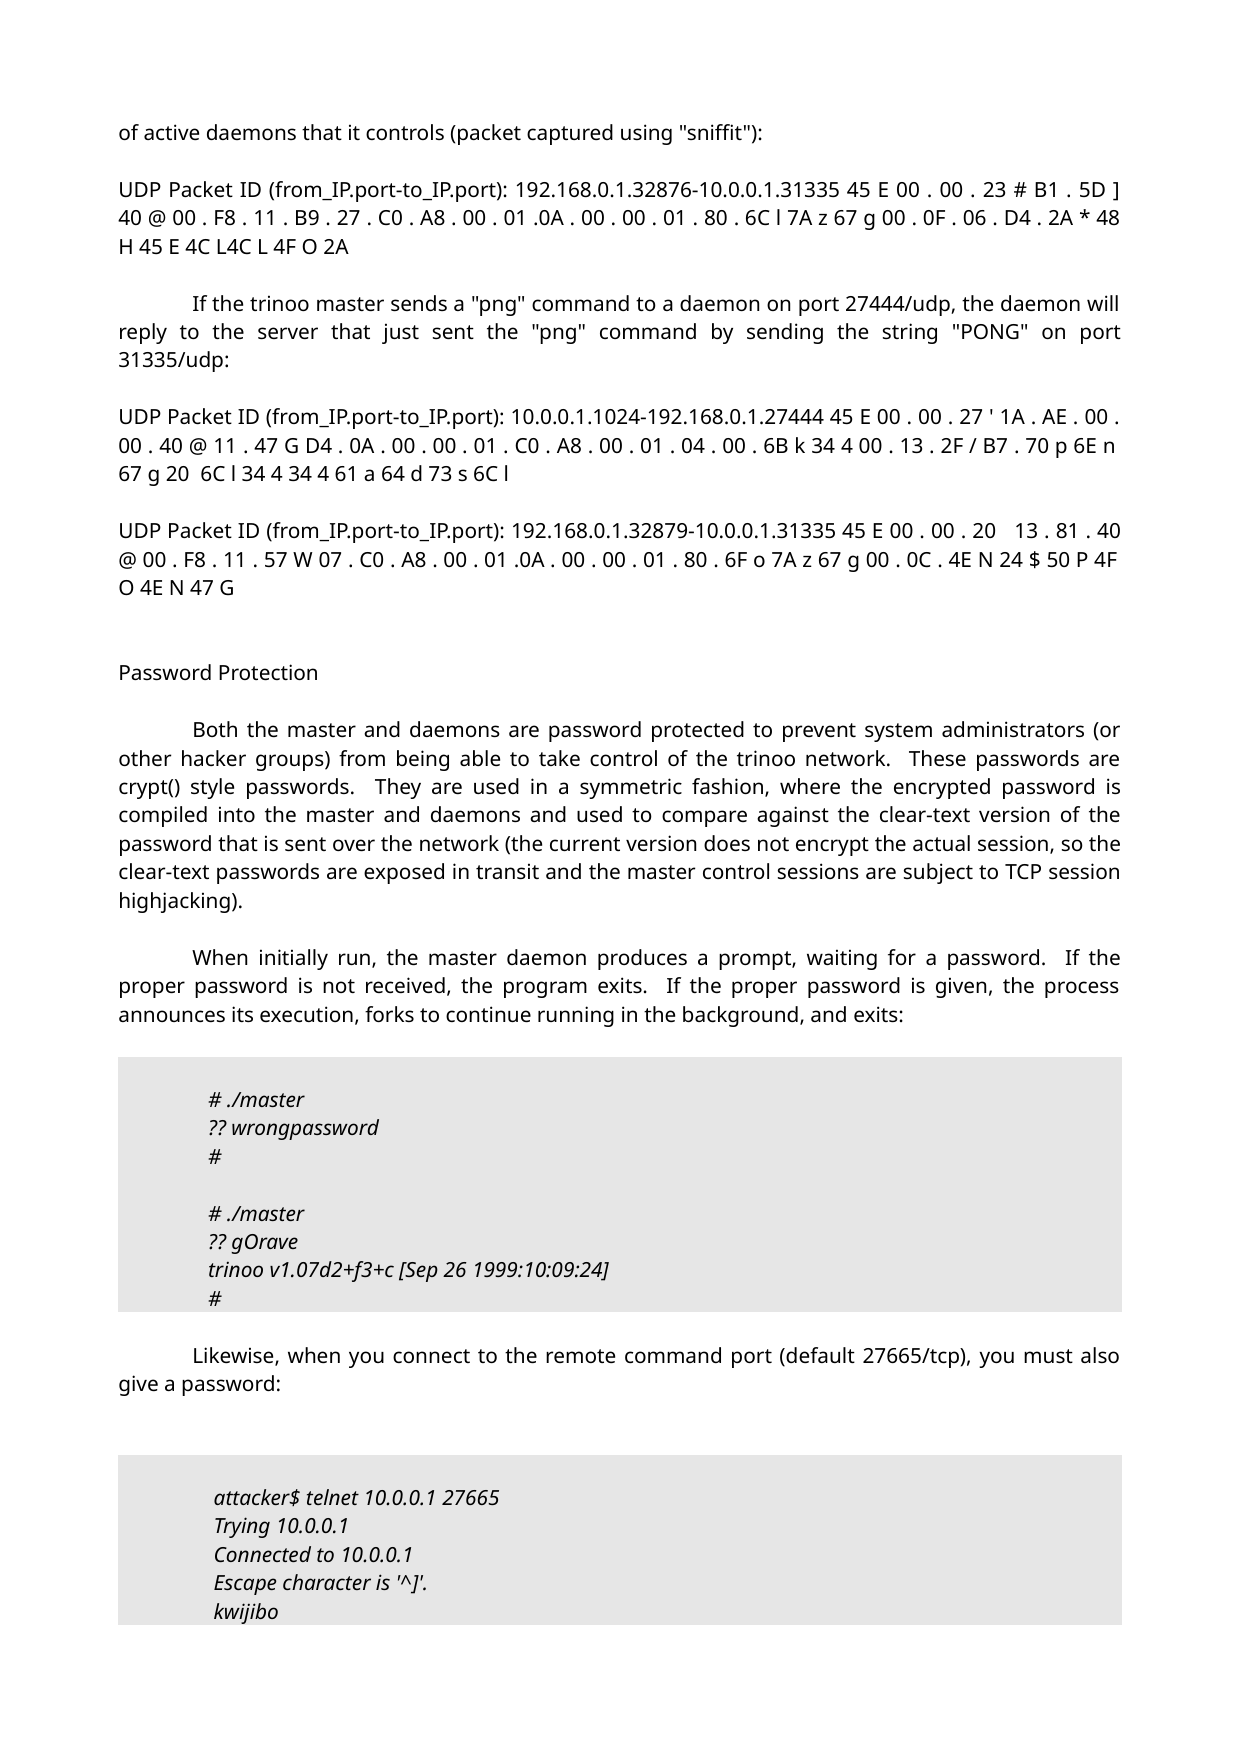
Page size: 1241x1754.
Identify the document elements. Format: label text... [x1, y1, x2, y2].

text # ./master [118, 1085, 1122, 1113]
text attacker$ telnet 10.0.0.1 27665 [118, 1483, 1122, 1512]
text kwijibo [118, 1597, 1122, 1625]
text Both the master and daemons are password protected to prevent system administrators (or other hacker groups) from being able to take control of the trinoo network. These passwords are crypt() style passwords. They are used in a symmetric fashion, where the encrypted password is compiled into the master and daemons and used to compare against the clear-text version of the password that is sent over the network (the current version does not encrypt the actual session, so the clear-text passwords are exposed in transit and the master control sessions are subject to TCP session highjacking). [118, 715, 1122, 914]
text Connected to 10.0.0.1 [118, 1540, 1122, 1568]
text Password Protection [118, 658, 1122, 687]
text UDP Packet ID (from_IP.port-to_IP.port): 10.0.0.1.1024-192.168.0.1.27444 45 E 00 . 00 . 27 ' 1A . AE . 00 . 00 . 40 @ 11 . 47 G D4 . 0A . 00 . 00 . 01 . C0 . A8 . 00 . 01 . 04 . 00 . 6B k 34 4 00 . 13 . 2F / B7 . 70 p 6E n 67 g 20 6C l 34 4 34 4 61 a 64 d 73 s 6C l [118, 402, 1122, 488]
text # ./master [118, 1199, 1122, 1227]
text If the trinoo master sends a "png" command to a daemon on port 27444/udp, the daemon will reply to the server that just sent the "png" command by sending the string "PONG" on port 31335/udp: [118, 289, 1122, 374]
text trinoo v1.07d2+f3+c [Sep 26 1999:10:09:24] [118, 1256, 1122, 1284]
text # [118, 1284, 1122, 1312]
text Trying 10.0.0.1 [118, 1512, 1122, 1540]
text ?? wrongpassword [118, 1113, 1122, 1142]
text UDP Packet ID (from_IP.port-to_IP.port): 192.168.0.1.32879-10.0.0.1.31335 45 E 00 . 00 . 20 13 . 81 . 40 @ 00 . F8 . 11 . 57 W 07 . C0 . A8 . 00 . 01 .0A . 00 . 00 . 01 . 80 . 6F o 7A z 67 g 00 . 0C . 4E N 24 $ 50 P 4F O 4E N 47 G [118, 516, 1122, 602]
text of active daemons that it controls (packet captured using "sniffit"): [118, 118, 1122, 147]
text When initially run, the master daemon produces a prompt, waiting for a password. If the proper password is not received, the program exits. If the proper password is given, the process announces its execution, forks to continue running in the background, and exits: [118, 943, 1122, 1028]
text # [118, 1142, 1122, 1170]
text Likewise, when you connect to the remote command port (default 27665/tcp), you must also give a password: [118, 1341, 1122, 1398]
text UDP Packet ID (from_IP.port-to_IP.port): 192.168.0.1.32876-10.0.0.1.31335 45 E 00 . 00 . 23 # B1 . 5D ] 40 @ 00 . F8 . 11 . B9 . 27 . C0 . A8 . 00 . 01 .0A . 00 . 00 . 01 . 80 . 6C l 7A z 67 g 00 . 0F . 06 . D4 . 2A * 48 H 45 E 4C L4C L 4F O 2A [118, 175, 1122, 260]
text ?? gOrave [118, 1227, 1122, 1256]
text Escape character is '^]'. [118, 1568, 1122, 1597]
